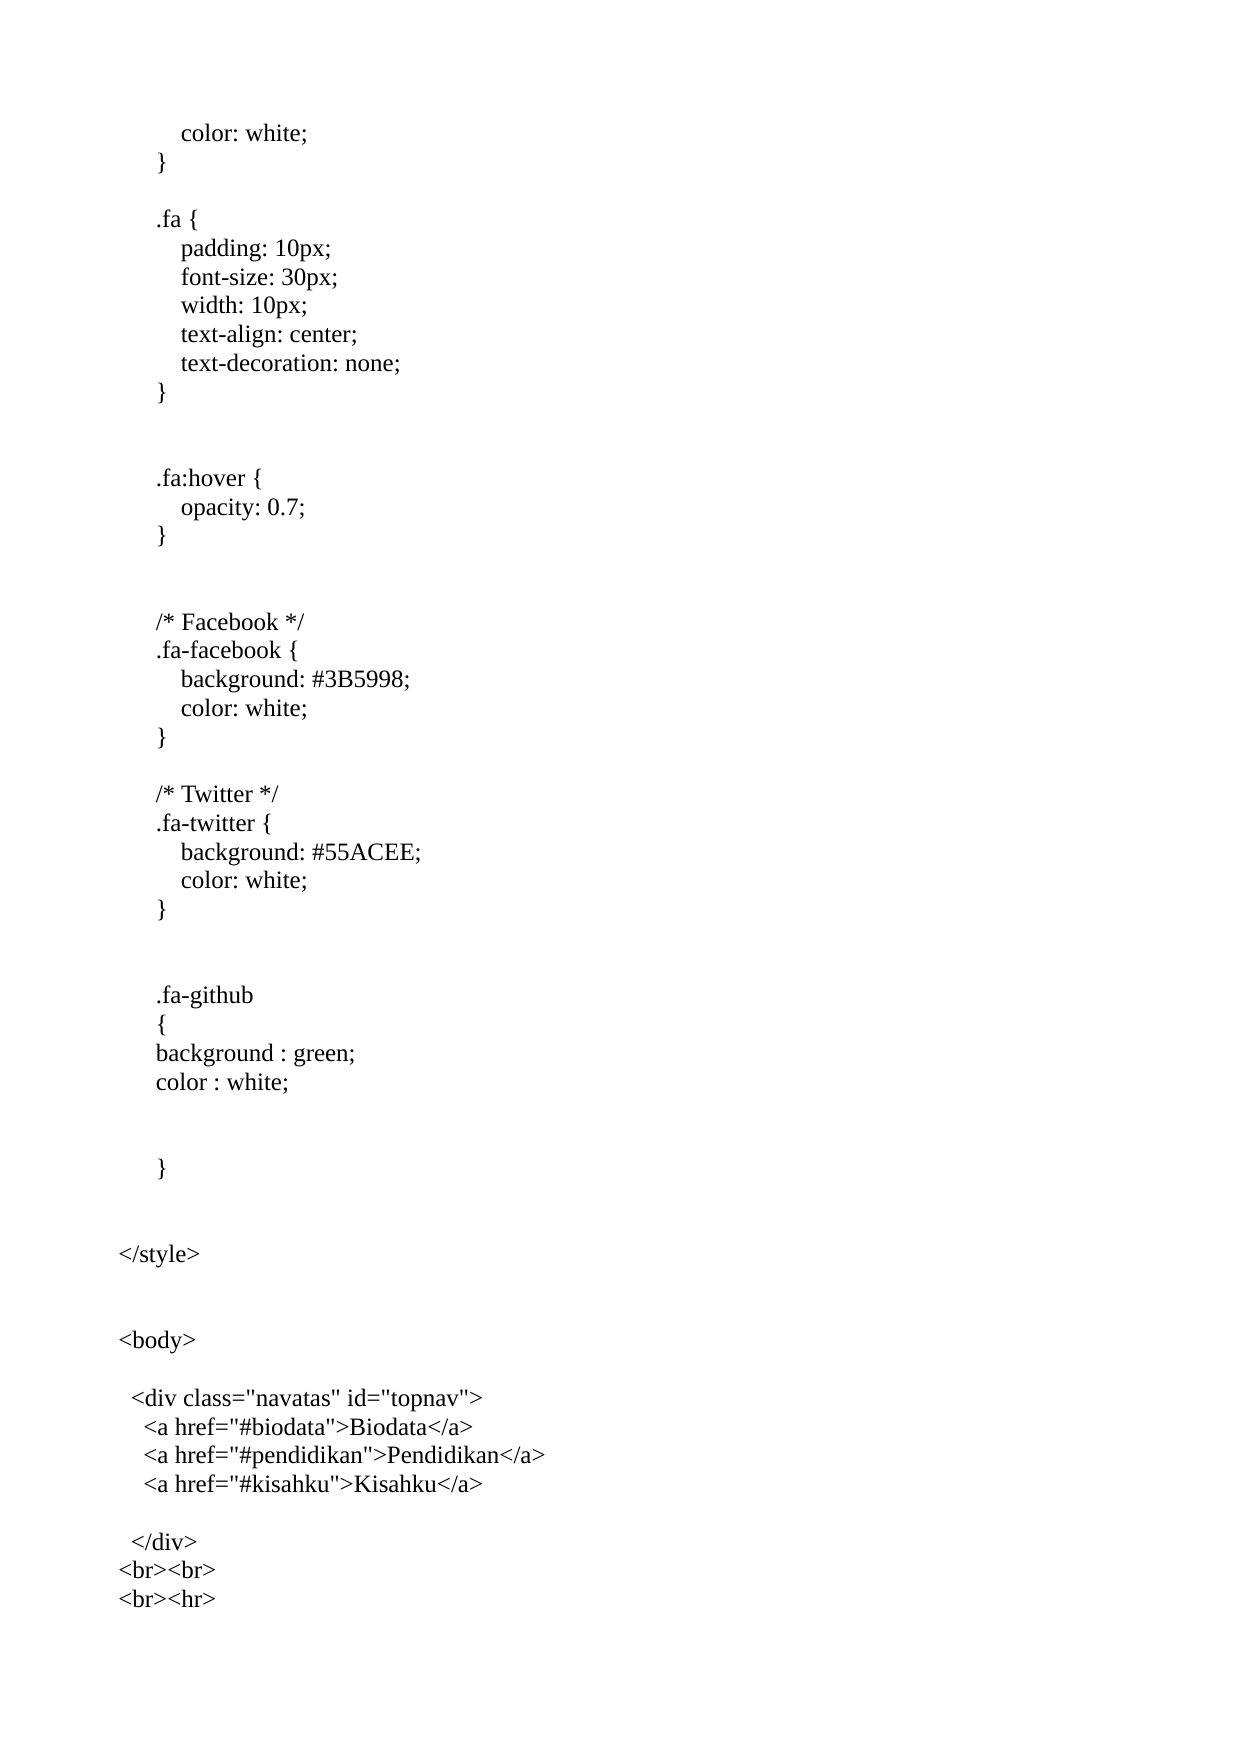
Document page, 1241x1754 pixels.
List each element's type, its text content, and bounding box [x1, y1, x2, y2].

text <a href="#kisahku">Kisahku</a> [118, 1469, 1122, 1498]
text /* Facebook */ [118, 607, 1122, 636]
text width: 10px; [118, 291, 1122, 319]
text <div class="navatas" id="topnav"> [118, 1383, 1122, 1412]
text text-decoration: none; [118, 348, 1122, 377]
text </div> [118, 1527, 1122, 1556]
text text-align: center; [118, 319, 1122, 348]
text <a href="#pendidikan">Pendidikan</a> [118, 1441, 1122, 1469]
text } [118, 521, 1122, 549]
text } [118, 722, 1122, 751]
text .fa-github [118, 981, 1122, 1009]
text <br><br> [118, 1556, 1122, 1584]
text <body> [118, 1326, 1122, 1354]
text } [118, 377, 1122, 406]
text } [118, 1153, 1122, 1182]
text } [118, 147, 1122, 176]
text font-size: 30px; [118, 262, 1122, 291]
text background : green; [118, 1038, 1122, 1067]
text background: #3B5998; [118, 664, 1122, 693]
text <br><hr> [118, 1584, 1122, 1613]
text .fa:hover { [118, 463, 1122, 492]
text background: #55ACEE; [118, 837, 1122, 866]
text <a href="#biodata">Biodata</a> [118, 1412, 1122, 1441]
text opacity: 0.7; [118, 492, 1122, 521]
text padding: 10px; [118, 233, 1122, 262]
text { [118, 1009, 1122, 1038]
text .fa-facebook { [118, 636, 1122, 664]
text /* Twitter */ [118, 779, 1122, 808]
text color: white; [118, 866, 1122, 894]
text color : white; [118, 1067, 1122, 1096]
text .fa { [118, 204, 1122, 233]
text } [118, 894, 1122, 923]
text color: white; [118, 693, 1122, 722]
text .fa-twitter { [118, 808, 1122, 837]
text color: white; [118, 118, 1122, 147]
text </style> [118, 1239, 1122, 1268]
